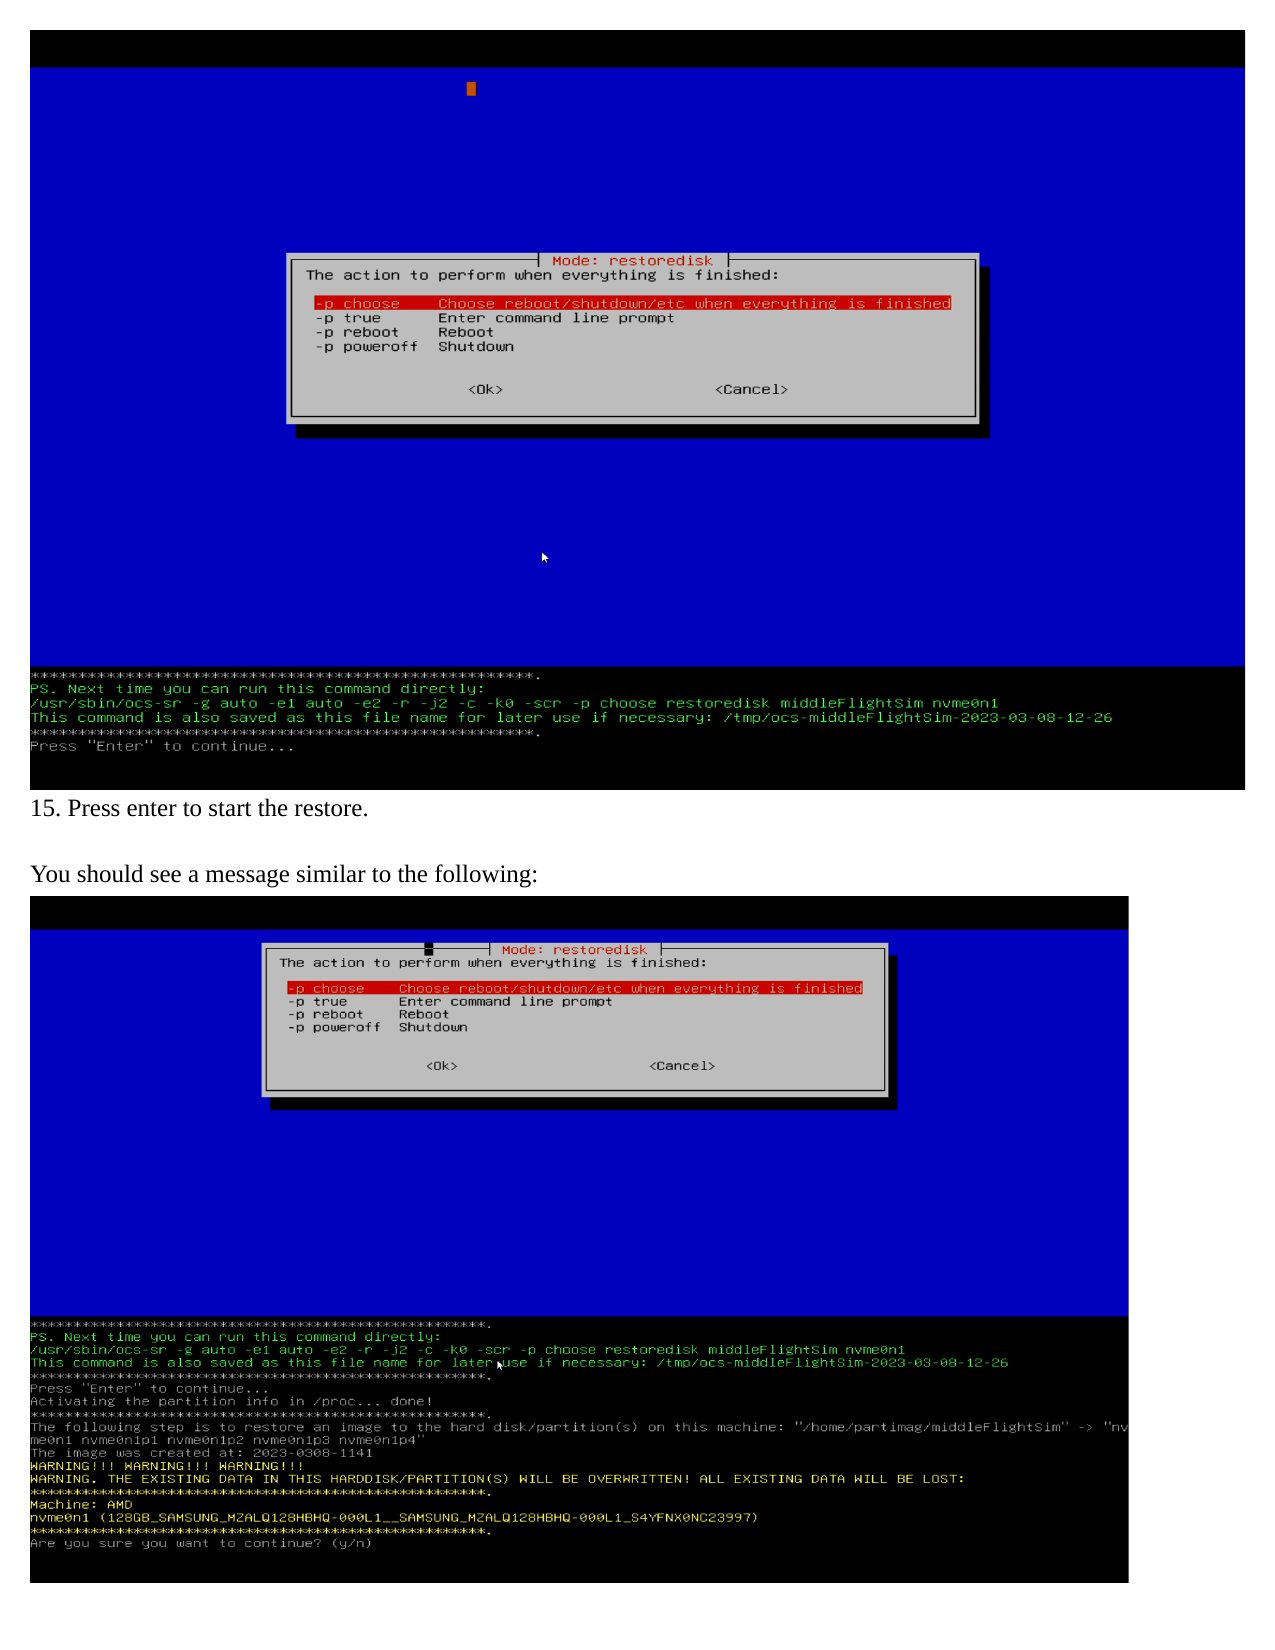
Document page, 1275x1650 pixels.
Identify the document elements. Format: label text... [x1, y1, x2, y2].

picture [30, 30, 1246, 790]
picture [30, 896, 1129, 1583]
text 15. Press enter to start the restore. You should see a message similar to the following: [30, 790, 1245, 888]
